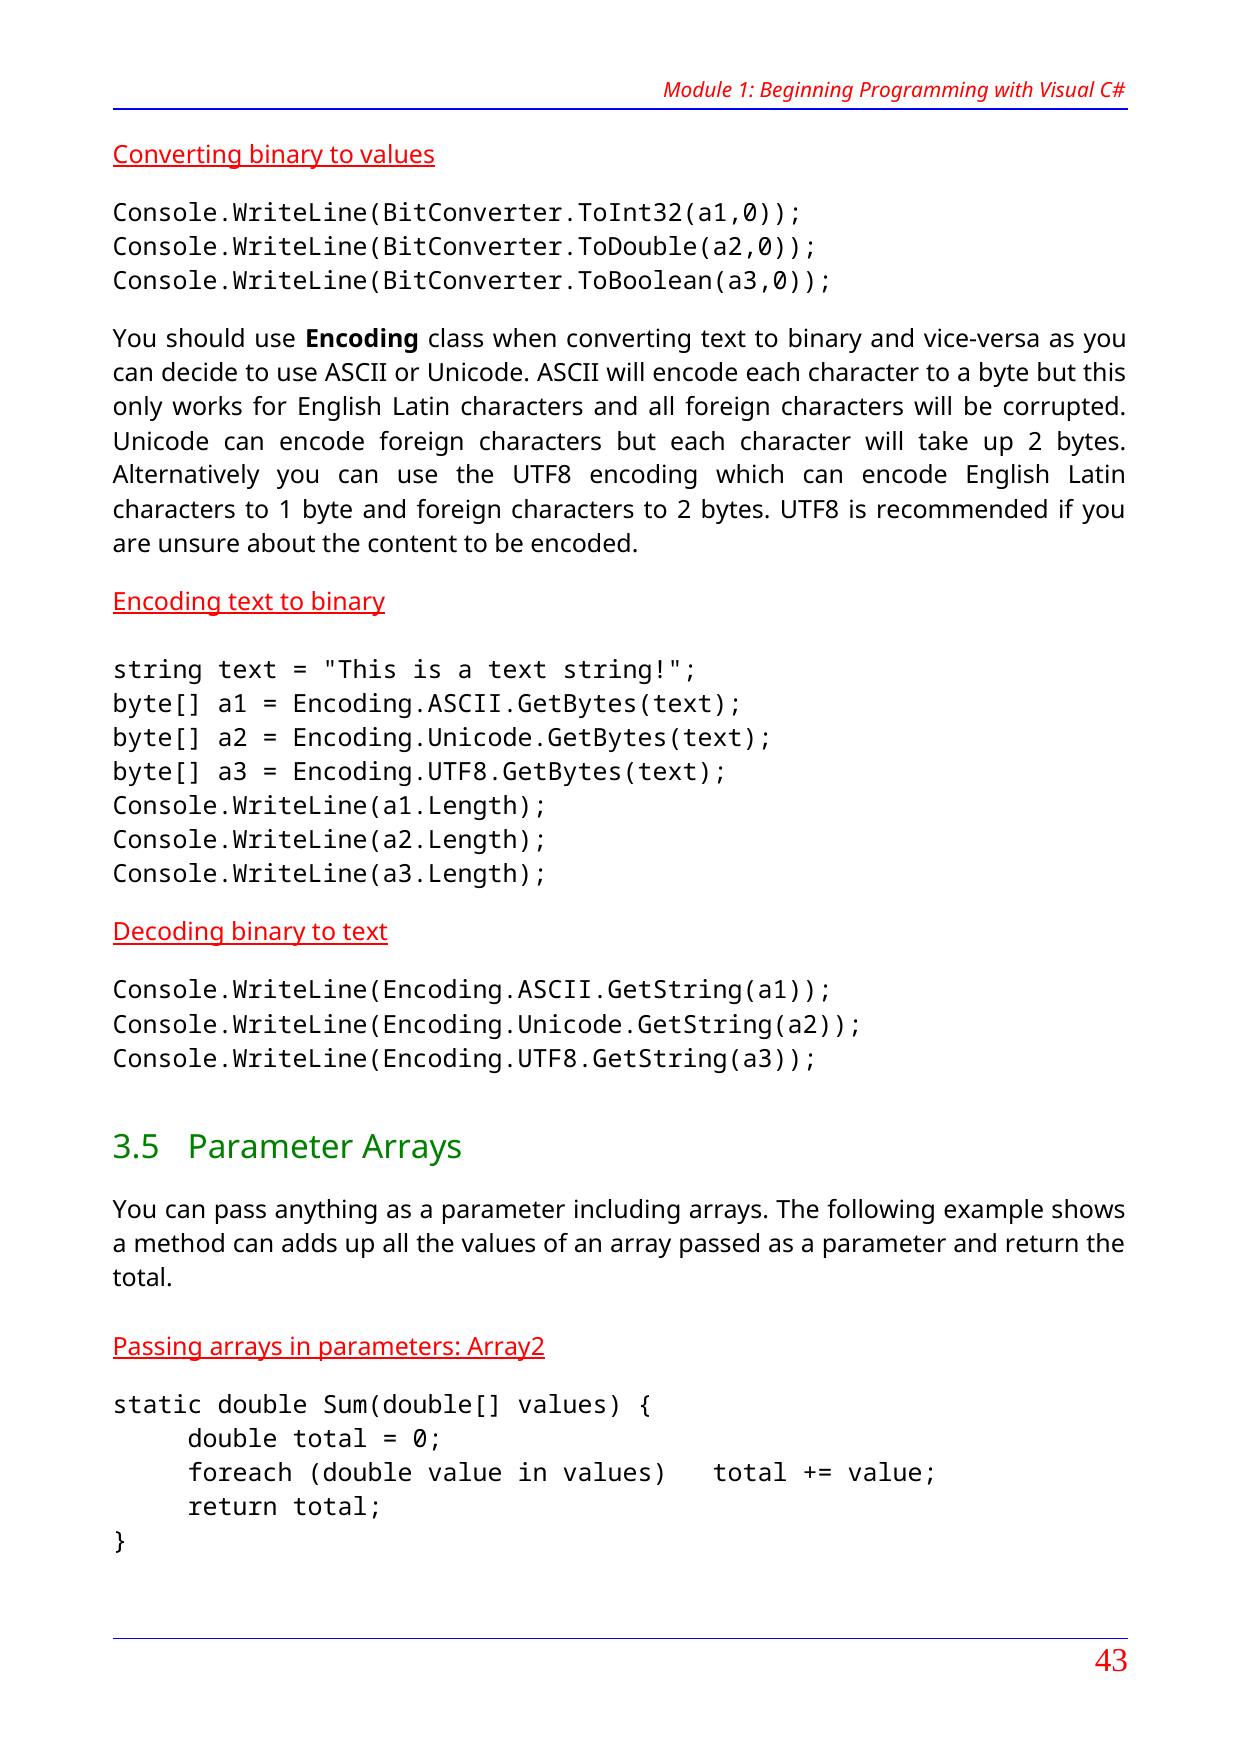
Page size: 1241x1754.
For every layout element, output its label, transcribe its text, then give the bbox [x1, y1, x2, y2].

text string text = "This is a text string!"; [112, 652, 1128, 686]
text 3.5 Parameter Arrays [112, 1122, 1128, 1168]
text Decoding binary to text [112, 914, 1128, 948]
text double total = 0; [112, 1420, 1128, 1454]
text Console.WriteLine(BitConverter.ToInt32(a1,0)); [112, 195, 1128, 229]
text return total; [112, 1488, 1128, 1523]
text Console.WriteLine(a2.Length); [112, 822, 1128, 856]
text } [112, 1523, 1128, 1557]
text Encoding text to binary [112, 583, 1128, 617]
text Console.WriteLine(a1.Length); [112, 788, 1128, 822]
text Console.WriteLine(BitConverter.ToBoolean(a3,0)); [112, 263, 1128, 297]
text Console.WriteLine(Encoding.ASCII.GetString(a1)); [112, 972, 1128, 1006]
text Converting binary to values [112, 137, 1128, 171]
text static double Sum(double[] values) { [112, 1386, 1128, 1420]
text Console.WriteLine(a3.Length); [112, 856, 1128, 890]
text byte[] a1 = Encoding.ASCII.GetBytes(text); [112, 686, 1128, 720]
text Console.WriteLine(Encoding.UTF8.GetString(a3)); [112, 1040, 1128, 1074]
text Console.WriteLine(BitConverter.ToDouble(a2,0)); [112, 229, 1128, 263]
text byte[] a2 = Encoding.Unicode.GetBytes(text); [112, 720, 1128, 754]
text You can pass anything as a parameter including arrays. The following example shows a method can adds up all the values of an array passed as a parameter and return the total. [112, 1192, 1128, 1294]
text foreach (double value in values) total += value; [112, 1454, 1128, 1488]
text byte[] a3 = Encoding.UTF8.GetBytes(text); [112, 754, 1128, 788]
text You should use Encoding class when converting text to binary and vice-versa as you can decide to use ASCII or Unicode. ASCII will encode each character to a byte but this only works for English Latin characters and all foreign characters will be corrupted. Unicode can encode foreign characters but each character will take up 2 bytes. Alternatively you can use the UTF8 encoding which can encode English Latin characters to 1 byte and foreign characters to 2 bytes. UTF8 is recommended if you are unsure about the content to be encoded. [112, 321, 1128, 559]
text Console.WriteLine(Encoding.Unicode.GetString(a2)); [112, 1006, 1128, 1040]
text Passing arrays in parameters: Array2 [112, 1328, 1128, 1362]
